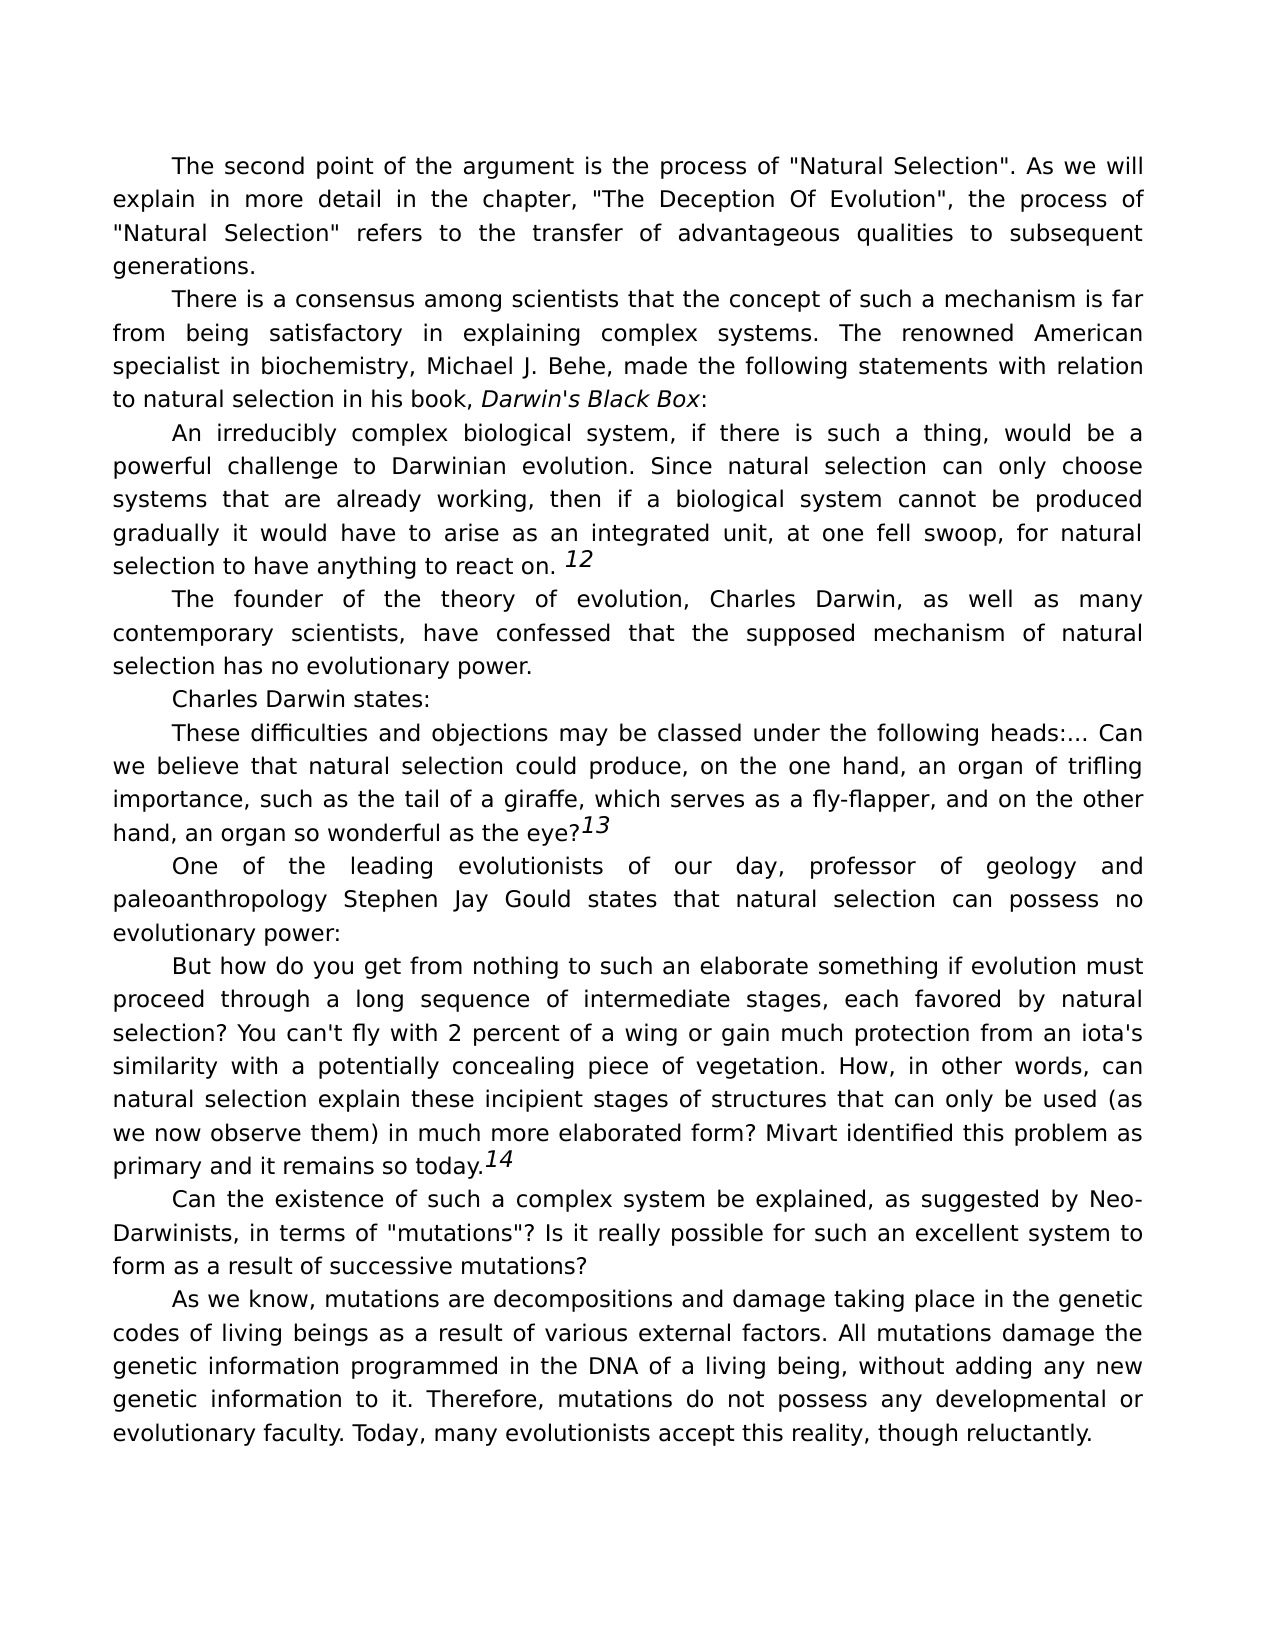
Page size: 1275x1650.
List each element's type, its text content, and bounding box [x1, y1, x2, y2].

text The second point of the argument is the process of "Natural Selection". As we will explain in more detail in the chapter, "The Deception Of Evolution", the process of "Natural Selection" refers to the transfer of advantageous qualities to subsequent generations. [112, 148, 1145, 281]
text Can the existence of such a complex system be explained, as suggested by Neo-Darwinists, in terms of "mutations"? Is it really possible for such an excellent system to form as a result of successive mutations? [112, 1181, 1145, 1281]
text One of the leading evolutionists of our day, professor of geology and paleoanthropology Stephen Jay Gould states that natural selection can possess no evolutionary power: [112, 848, 1145, 948]
text Charles Darwin states: [112, 681, 1145, 714]
text But how do you get from nothing to such an elaborate something if evolution must proceed through a long sequence of intermediate stages, each favored by natural selection? You can't fly with 2 percent of a wing or gain much protection from an iota's similarity with a potentially concealing piece of vegetation. How, in other words, can natural selection explain these incipient stages of structures that can only be used (as we now observe them) in much more elaborated form? Mivart identified this problem as primary and it remains so today.14 [112, 948, 1145, 1181]
text The founder of the theory of evolution, Charles Darwin, as well as many contemporary scientists, have confessed that the supposed mechanism of natural selection has no evolutionary power. [112, 581, 1145, 681]
text These difficulties and objections may be classed under the following heads:... Can we believe that natural selection could produce, on the one hand, an organ of trifling importance, such as the tail of a giraffe, which serves as a fly-flapper, and on the other hand, an organ so wonderful as the eye?13 [112, 714, 1145, 848]
text An irreducibly complex biological system, if there is such a thing, would be a powerful challenge to Darwinian evolution. Since natural selection can only choose systems that are already working, then if a biological system cannot be produced gradually it would have to arise as an integrated unit, at one fell swoop, for natural selection to have anything to react on. 12 [112, 414, 1145, 581]
text There is a consensus among scientists that the concept of such a mechanism is far from being satisfactory in explaining complex systems. The renowned American specialist in biochemistry, Michael J. Behe, made the following statements with relation to natural selection in his book, Darwin's Black Box: [112, 281, 1145, 414]
text As we know, mutations are decompositions and damage taking place in the genetic codes of living beings as a result of various external factors. All mutations damage the genetic information programmed in the DNA of a living being, without adding any new genetic information to it. Therefore, mutations do not possess any developmental or evolutionary faculty. Today, many evolutionists accept this reality, though reluctantly. [112, 1281, 1145, 1448]
